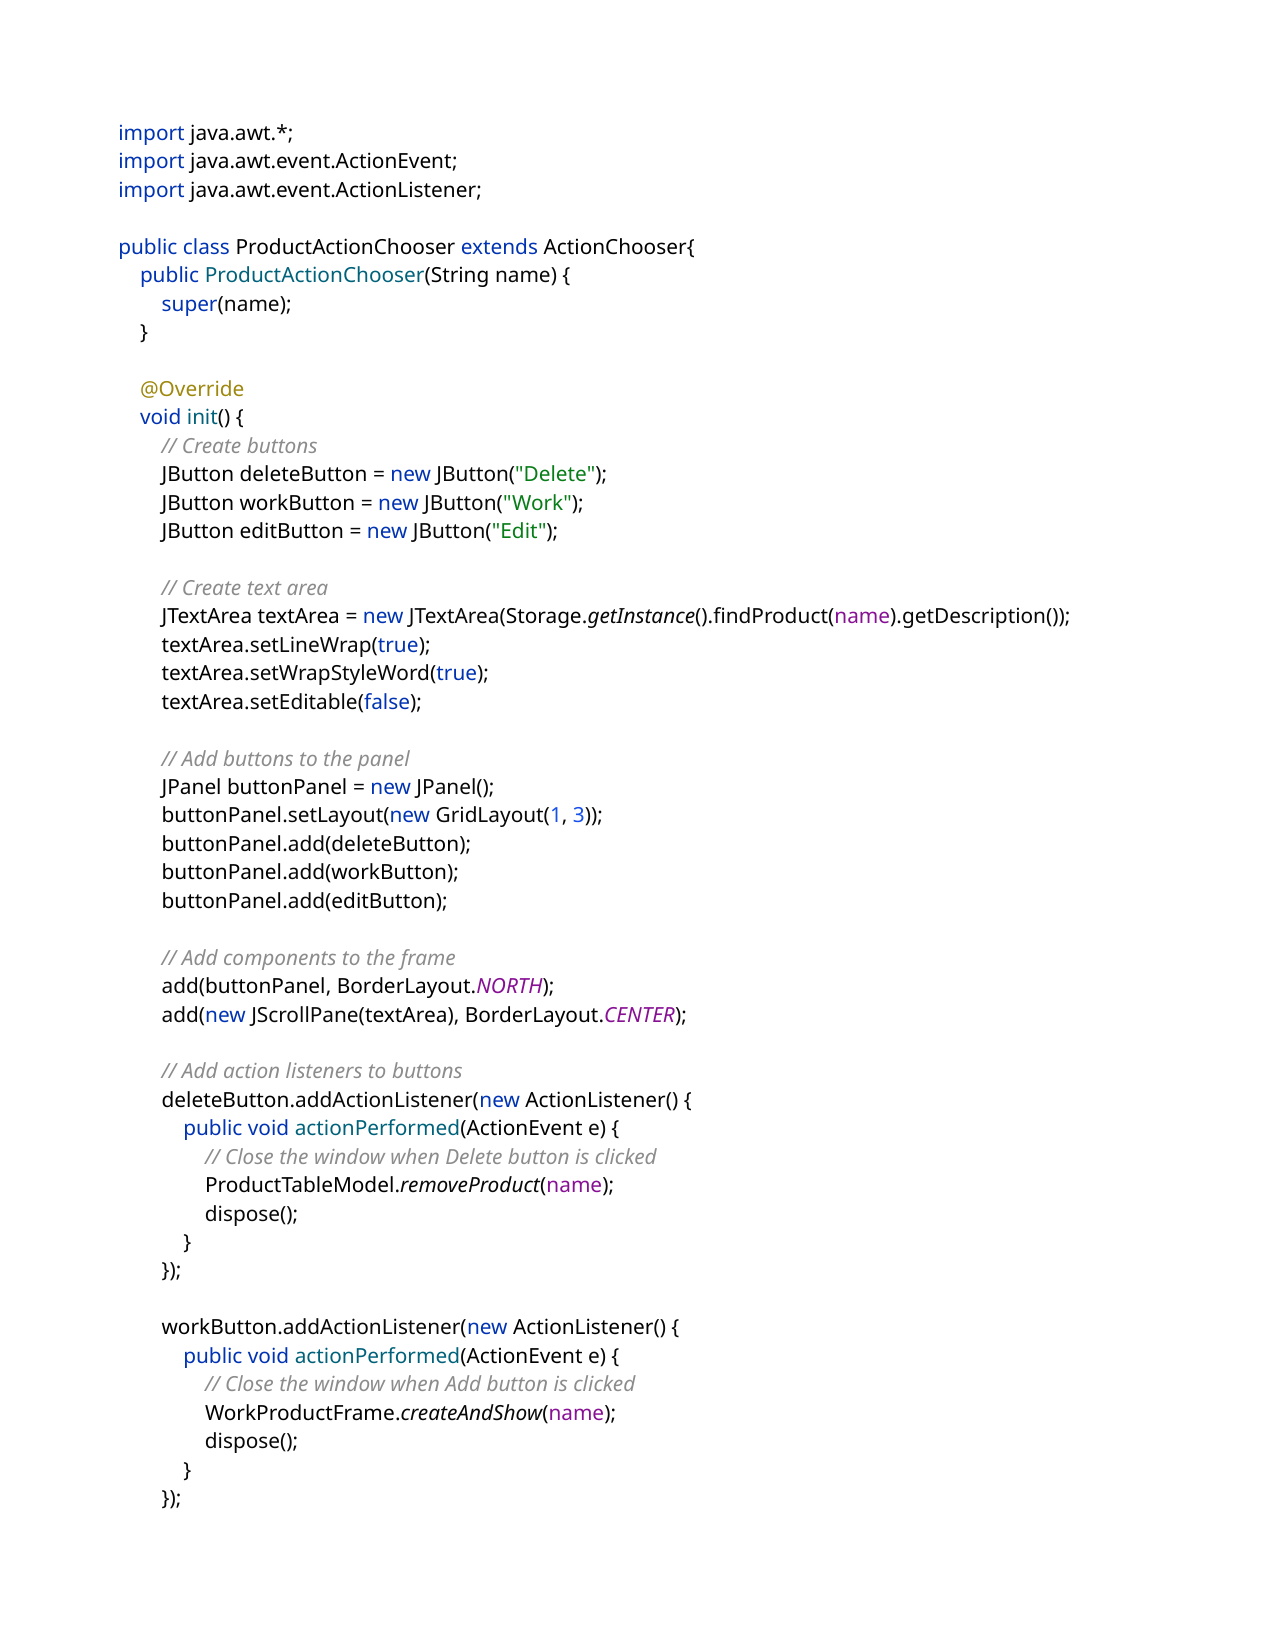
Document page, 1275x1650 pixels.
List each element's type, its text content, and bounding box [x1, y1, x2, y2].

text import java.awt.*; import java.awt.event.ActionEvent; import java.awt.event.ActionListener; public class ProductActionChooser extends ActionChooser{ public ProductActionChooser(String name) { super(name); } @Override void init() { // Create buttons JButton deleteButton = new JButton("Delete"); JButton workButton = new JButton("Work"); JButton editButton = new JButton("Edit"); // Create text area JTextArea textArea = new JTextArea(Storage.getInstance().findProduct(name).getDescription()); textArea.setLineWrap(true); textArea.setWrapStyleWord(true); textArea.setEditable(false); // Add buttons to the panel JPanel buttonPanel = new JPanel(); buttonPanel.setLayout(new GridLayout(1, 3)); buttonPanel.add(deleteButton); buttonPanel.add(workButton); buttonPanel.add(editButton); // Add components to the frame add(buttonPanel, BorderLayout.NORTH); add(new JScrollPane(textArea), BorderLayout.CENTER); // Add action listeners to buttons deleteButton.addActionListener(new ActionListener() { public void actionPerformed(ActionEvent e) { // Close the window when Delete button is clicked ProductTableModel.removeProduct(name); dispose(); } }); workButton.addActionListener(new ActionListener() { public void actionPerformed(ActionEvent e) { // Close the window when Add button is clicked WorkProductFrame.createAndShow(name); dispose(); } }); [118, 118, 1157, 1512]
